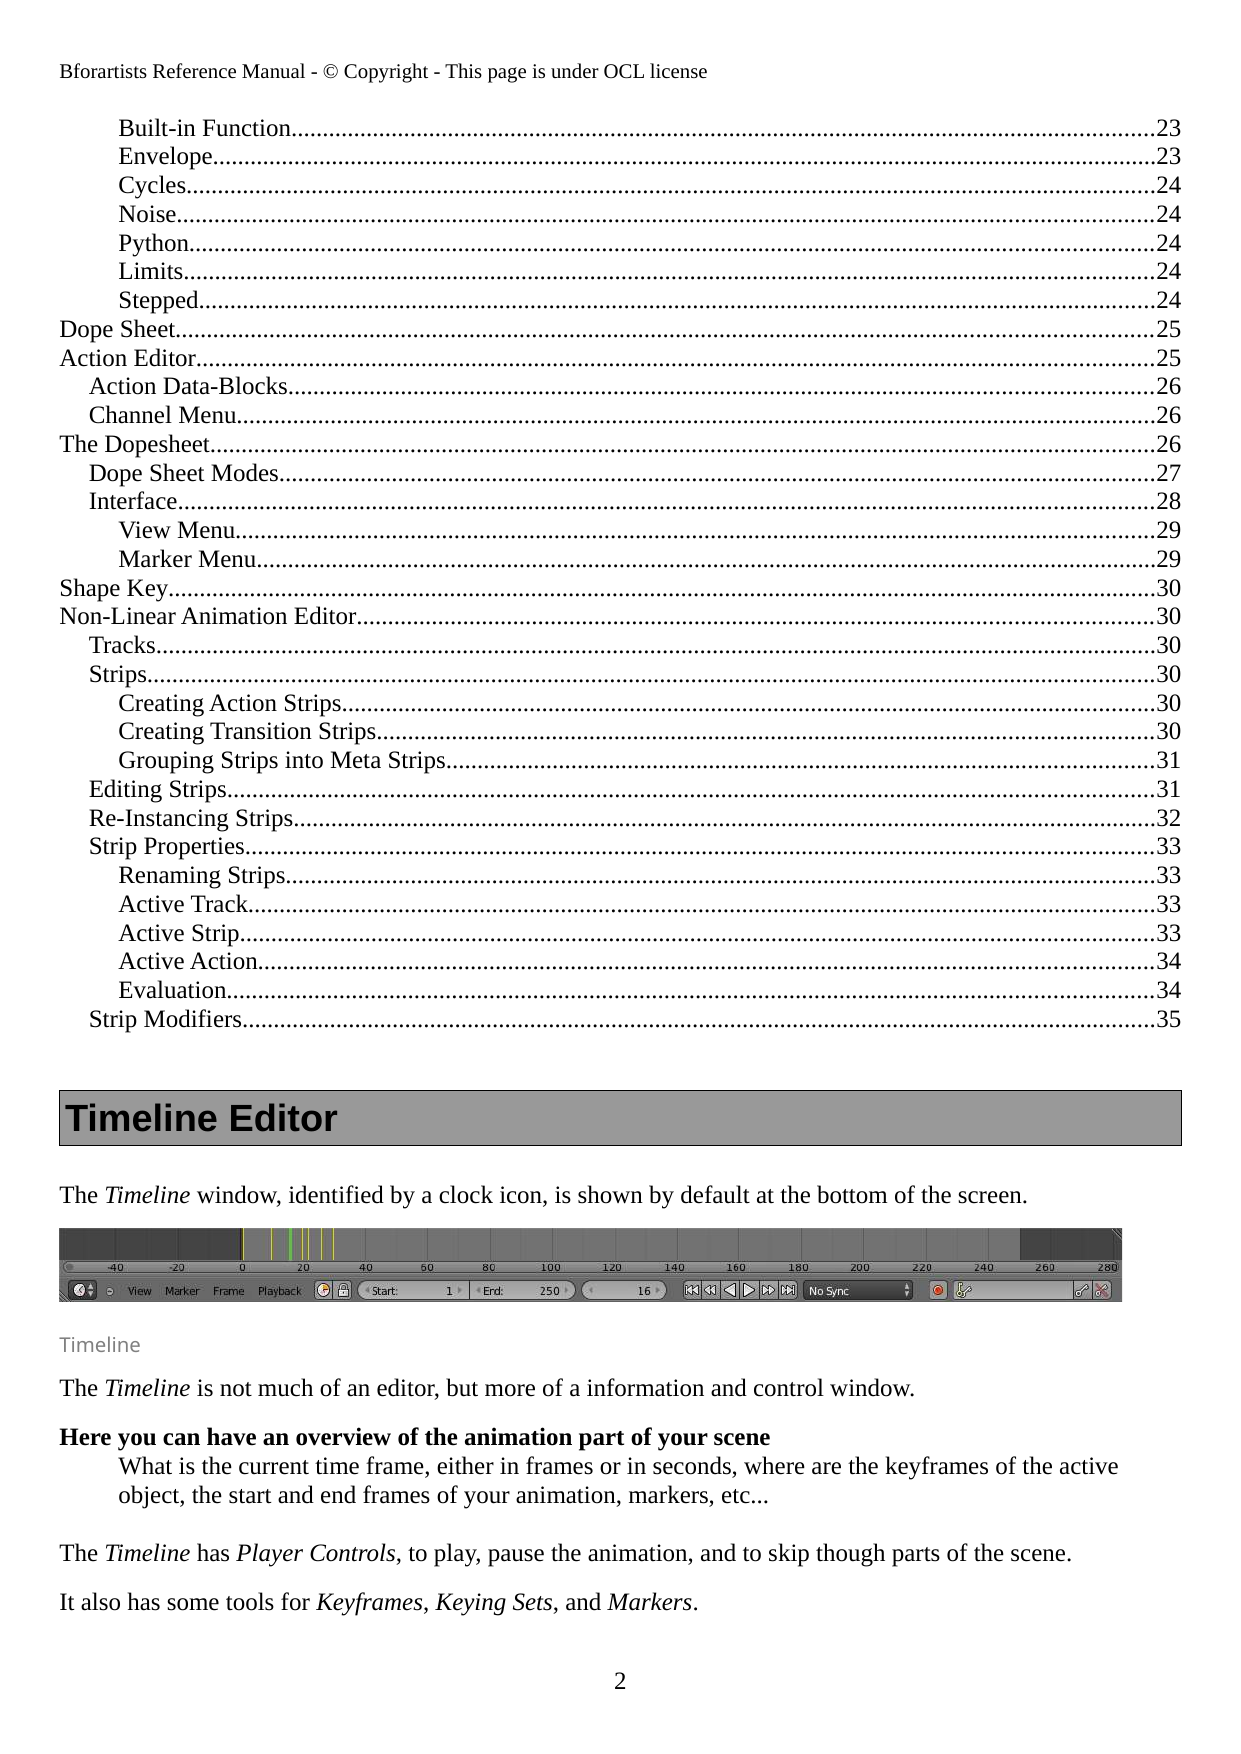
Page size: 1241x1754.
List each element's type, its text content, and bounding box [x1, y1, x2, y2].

text Built-in Function 23 [118, 113, 1181, 141]
text Timeline [59, 1327, 1181, 1358]
text Dope Sheet Modes 27 [88, 458, 1181, 486]
text Marker Menu 29 [118, 544, 1181, 573]
text The Timeline is not much of an editor, but more of a information and control window. [59, 1373, 1181, 1402]
text Interface 28 [88, 486, 1181, 515]
text Creating Transition Strips 30 [118, 716, 1181, 745]
text Stepped 24 [118, 285, 1181, 314]
text Non-Linear Animation Editor 30 [59, 601, 1181, 630]
text Strips 30 [88, 659, 1181, 688]
subtitle Here you can have an overview of the animation part of your scene [59, 1422, 1181, 1451]
text Python 24 [118, 228, 1181, 256]
text Shape Key 30 [59, 573, 1181, 601]
text Channel Menu 26 [88, 400, 1181, 429]
text Evaluation 34 [118, 975, 1181, 1004]
text Active Strip 33 [118, 918, 1181, 946]
text Strip Modifiers 35 [88, 1004, 1181, 1033]
text Limits 24 [118, 256, 1181, 285]
text Action Data-Blocks 26 [88, 371, 1181, 400]
text Renaming Strips 33 [118, 860, 1181, 889]
text Cycles 24 [118, 170, 1181, 199]
text It also has some tools for Keyframes, Keying Sets, and Markers. [59, 1587, 1181, 1616]
text Editing Strips 31 [88, 774, 1181, 803]
text The Timeline window, identified by a clock icon, is shown by default at the bottom of the screen. [59, 1180, 1181, 1209]
text Dope Sheet 25 [59, 314, 1181, 343]
picture [59, 1228, 1123, 1302]
text The Timeline has Player Controls, to play, pause the animation, and to skip though parts of the scene. [59, 1538, 1181, 1567]
text Active Track 33 [118, 889, 1181, 918]
text View Menu 29 [118, 515, 1181, 544]
text The Dopesheet 26 [59, 429, 1181, 458]
text Re-Instancing Strips 32 [88, 803, 1181, 831]
text Creating Action Strips 30 [118, 688, 1181, 716]
text Tracks 30 [88, 630, 1181, 659]
text Action Editor 25 [59, 343, 1181, 371]
list What is the current time frame, either in frames or in seconds, where are the keyframes of the active object, the start and end frames of your animation, markers, etc... [118, 1451, 1181, 1508]
text Strip Properties 33 [88, 831, 1181, 860]
text Envelope 23 [118, 141, 1181, 170]
table_header Timeline Editor [60, 1091, 1181, 1145]
text Active Action 34 [118, 946, 1181, 975]
text Grouping Strips into Meta Strips 31 [118, 745, 1181, 774]
text Noise 24 [118, 199, 1181, 228]
